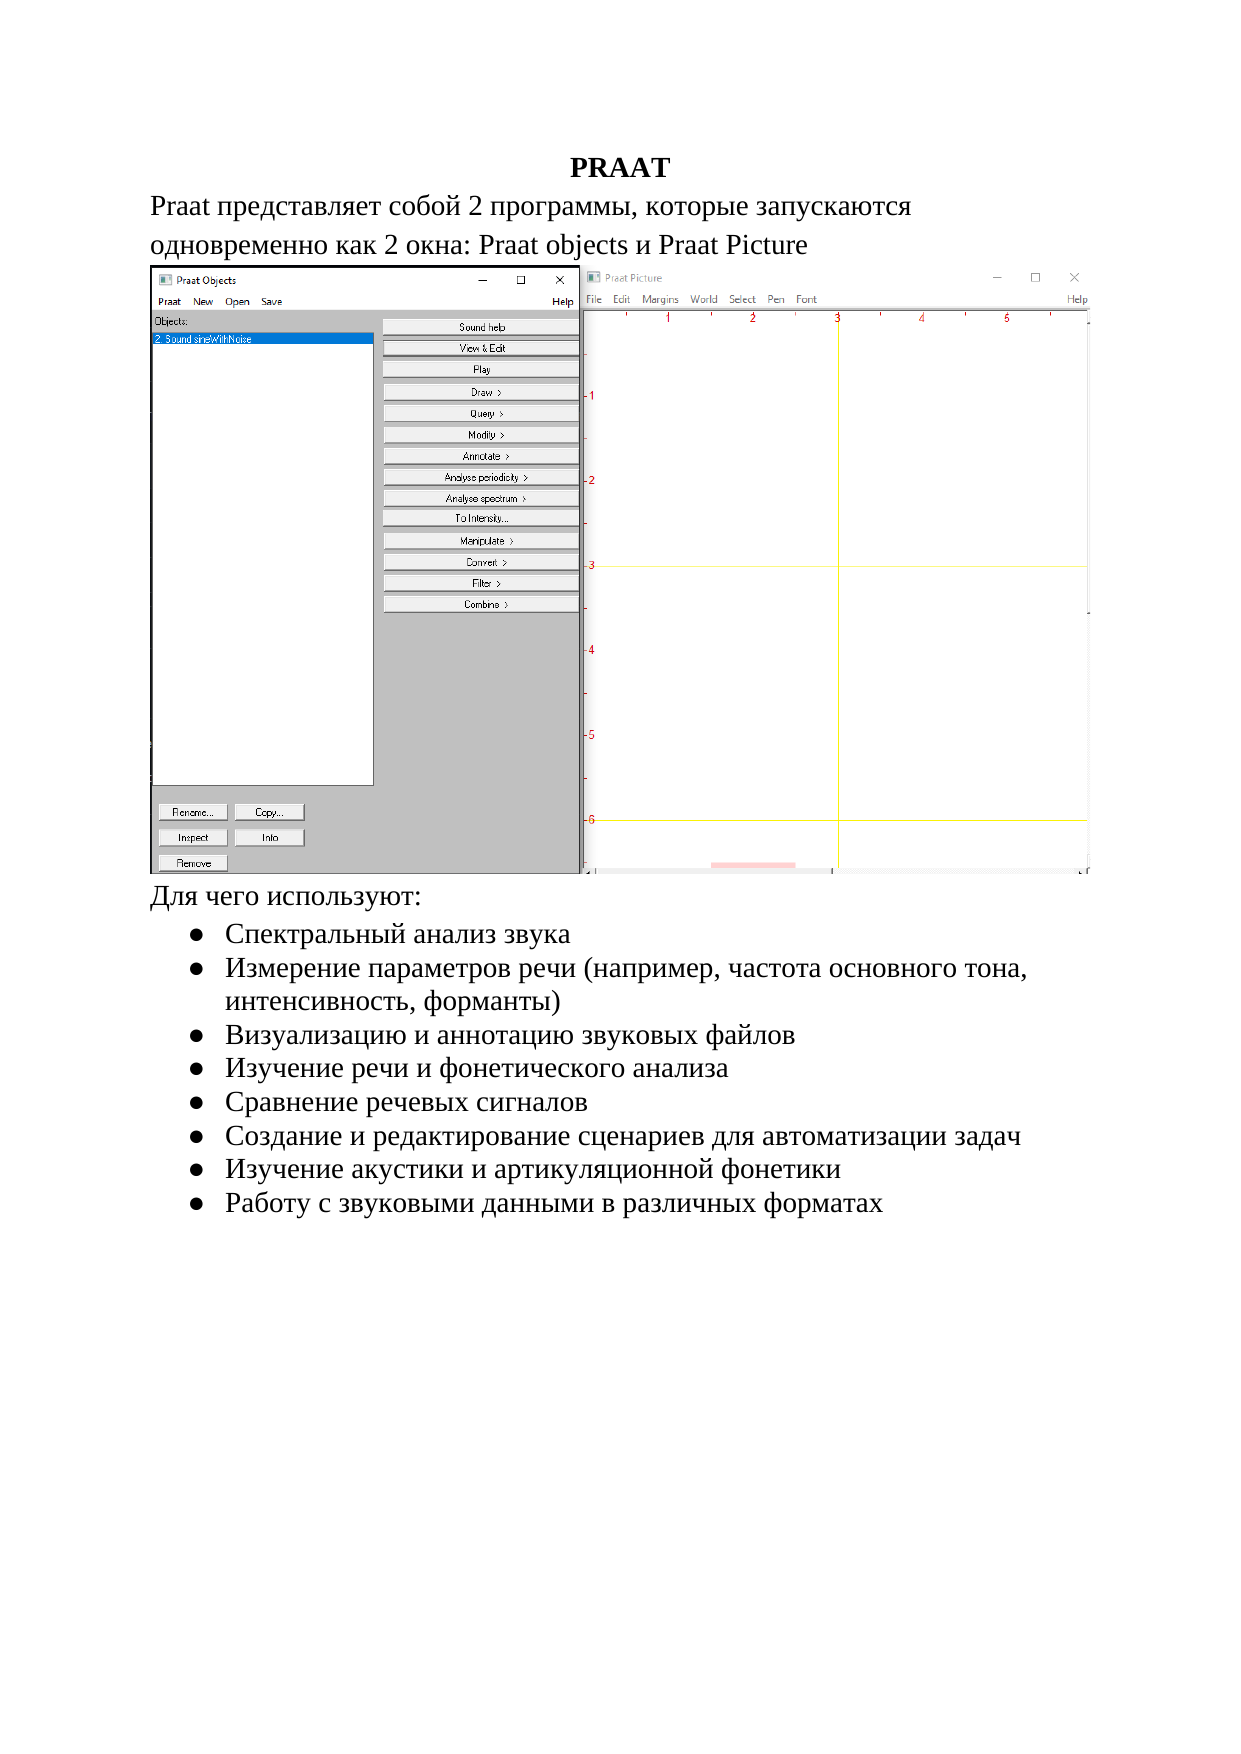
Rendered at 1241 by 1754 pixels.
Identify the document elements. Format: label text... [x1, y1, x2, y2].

picture [150, 265, 1091, 874]
list Работу с звуковыми данными в различных форматах [187, 1185, 1090, 1218]
text Praat представляет собой 2 программы, которые запускаются одновременно как 2 окна: Praat objects и Praat Picture [150, 188, 1090, 261]
list Сравнение речевых сигналов [187, 1084, 1090, 1118]
text PRAAT [150, 150, 1090, 183]
list Изучение речи и фонетического анализа [187, 1051, 1090, 1084]
list Создание и редактирование сценариев для автоматизации задач [187, 1118, 1090, 1151]
list Измерение параметров речи (например, частота основного тона, интенсивность, форманты) [187, 950, 1090, 1017]
list Визуализацию и аннотацию звуковых файлов [187, 1017, 1090, 1051]
list Изучение акустики и артикуляционной фонетики [187, 1151, 1090, 1185]
list Спектральный анализ звука [187, 916, 1090, 950]
text Для чего используют: [150, 878, 1090, 911]
